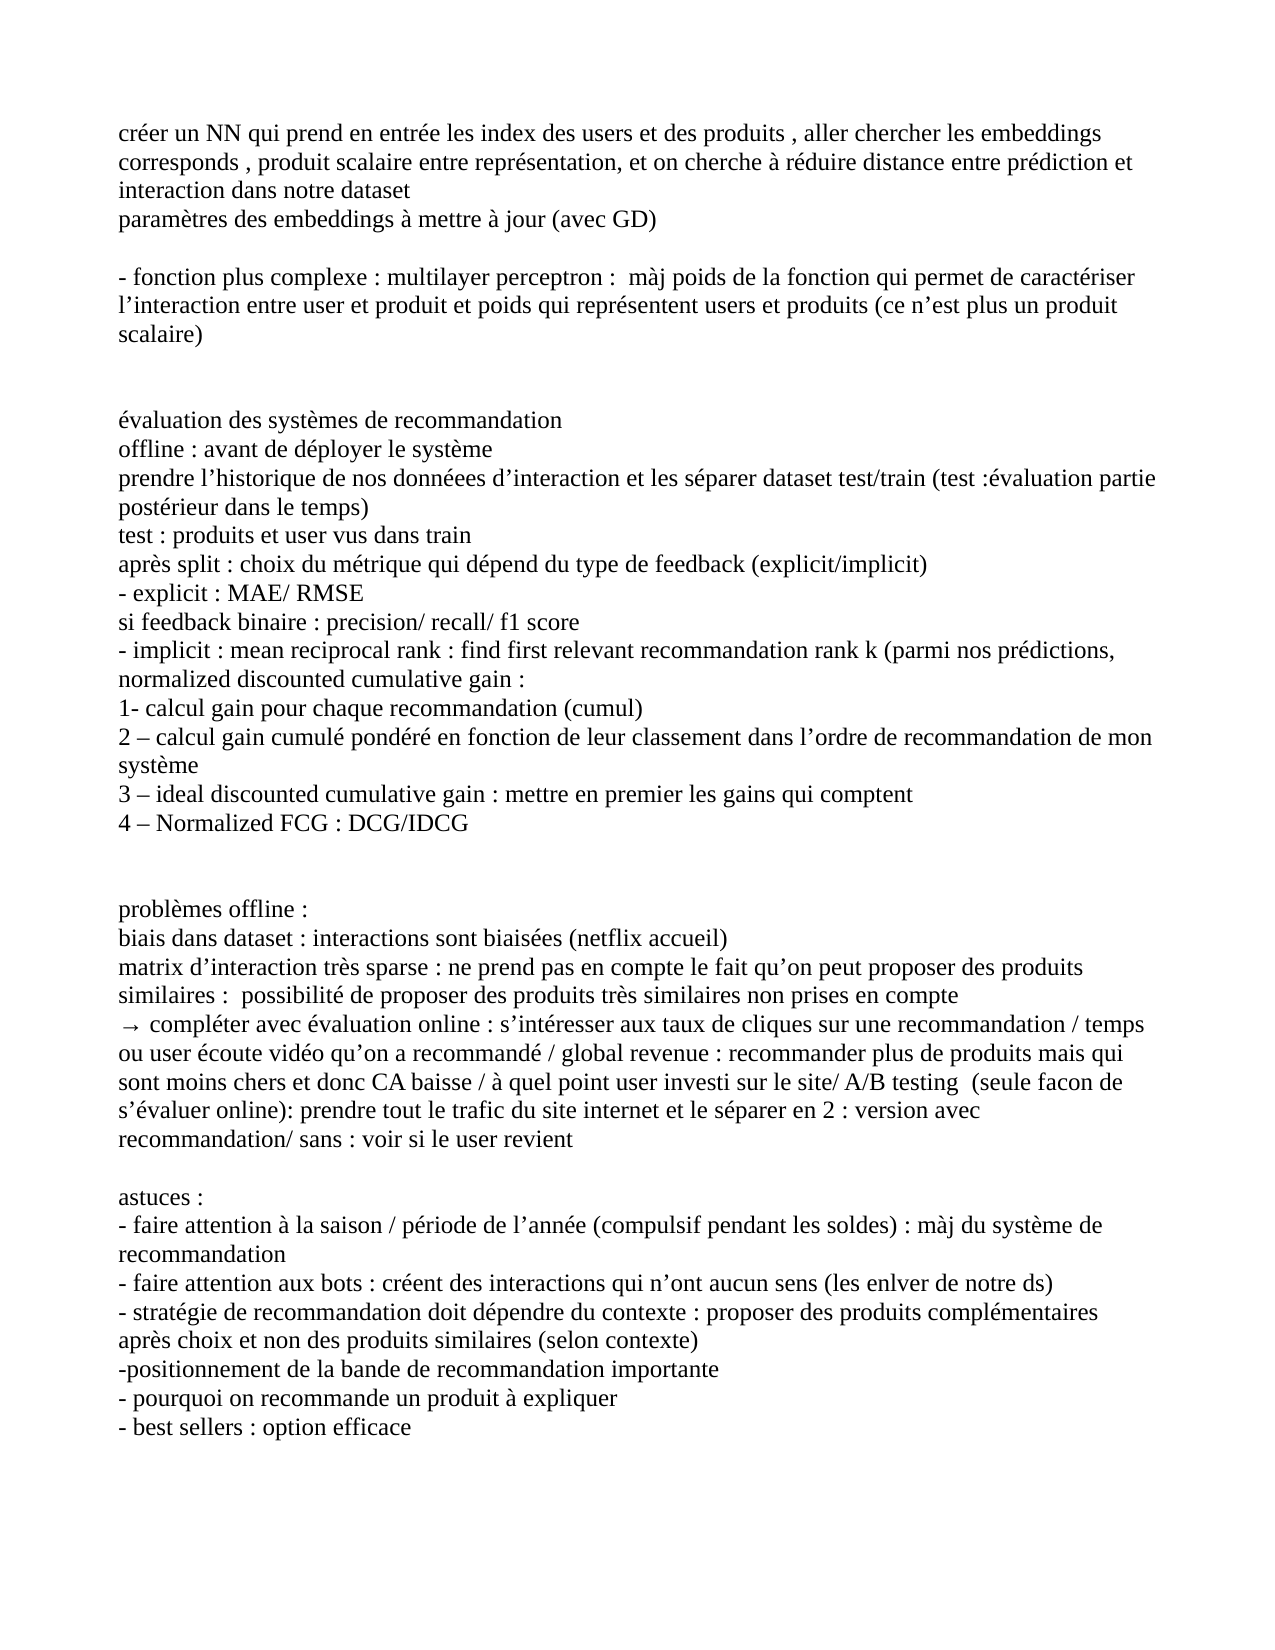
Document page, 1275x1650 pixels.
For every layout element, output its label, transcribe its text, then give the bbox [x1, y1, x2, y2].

text matrix d’interaction très sparse : ne prend pas en compte le fait qu’on peut proposer des produits similaires : possibilité de proposer des produits très similaires non prises en compte [118, 952, 1157, 1009]
text biais dans dataset : interactions sont biaisées (netflix accueil) [118, 923, 1157, 952]
text - best sellers : option efficace [118, 1412, 1157, 1441]
text astuces : [118, 1182, 1157, 1211]
text 3 – ideal discounted cumulative gain : mettre en premier les gains qui comptent [118, 779, 1157, 808]
text → compléter avec évaluation online : s’intéresser aux taux de cliques sur une recommandation / temps ou user écoute vidéo qu’on a recommandé / global revenue : recommander plus de produits mais qui sont moins chers et donc CA baisse / à quel point user investi sur le site/ A/B testing (seule facon de s’évaluer online): prendre tout le trafic du site internet et le séparer en 2 : version avec recommandation/ sans : voir si le user revient [118, 1009, 1157, 1153]
text évaluation des systèmes de recommandation [118, 406, 1157, 434]
text -positionnement de la bande de recommandation importante [118, 1354, 1157, 1383]
text 2 – calcul gain cumulé pondéré en fonction de leur classement dans l’ordre de recommandation de mon système [118, 722, 1157, 779]
text normalized discounted cumulative gain : [118, 664, 1157, 693]
text - implicit : mean reciprocal rank : find first relevant recommandation rank k (parmi nos prédictions, [118, 636, 1157, 664]
text après split : choix du métrique qui dépend du type de feedback (explicit/implicit) [118, 549, 1157, 578]
text - explicit : MAE/ RMSE si feedback binaire : precision/ recall/ f1 score [118, 578, 1157, 636]
text paramètres des embeddings à mettre à jour (avec GD) [118, 204, 1157, 233]
text prendre l’historique de nos donnéees d’interaction et les séparer dataset test/train (test :évaluation partie postérieur dans le temps) [118, 463, 1157, 521]
text créer un NN qui prend en entrée les index des users et des produits , aller chercher les embeddings corresponds , produit scalaire entre représentation, et on cherche à réduire distance entre prédiction et interaction dans notre dataset [118, 118, 1157, 204]
text - fonction plus complexe : multilayer perceptron : màj poids de la fonction qui permet de caractériser l’interaction entre user et produit et poids qui représentent users et produits (ce n’est plus un produit scalaire) [118, 262, 1157, 348]
text - stratégie de recommandation doit dépendre du contexte : proposer des produits complémentaires après choix et non des produits similaires (selon contexte) [118, 1297, 1157, 1354]
text 4 – Normalized FCG : DCG/IDCG [118, 808, 1157, 837]
text - faire attention aux bots : créent des interactions qui n’ont aucun sens (les enlver de notre ds) [118, 1268, 1157, 1297]
text - pourquoi on recommande un produit à expliquer [118, 1383, 1157, 1412]
text 1- calcul gain pour chaque recommandation (cumul) [118, 693, 1157, 722]
text test : produits et user vus dans train [118, 521, 1157, 549]
text offline : avant de déployer le système [118, 434, 1157, 463]
text problèmes offline : [118, 894, 1157, 923]
text - faire attention à la saison / période de l’année (compulsif pendant les soldes) : màj du système de recommandation [118, 1211, 1157, 1268]
